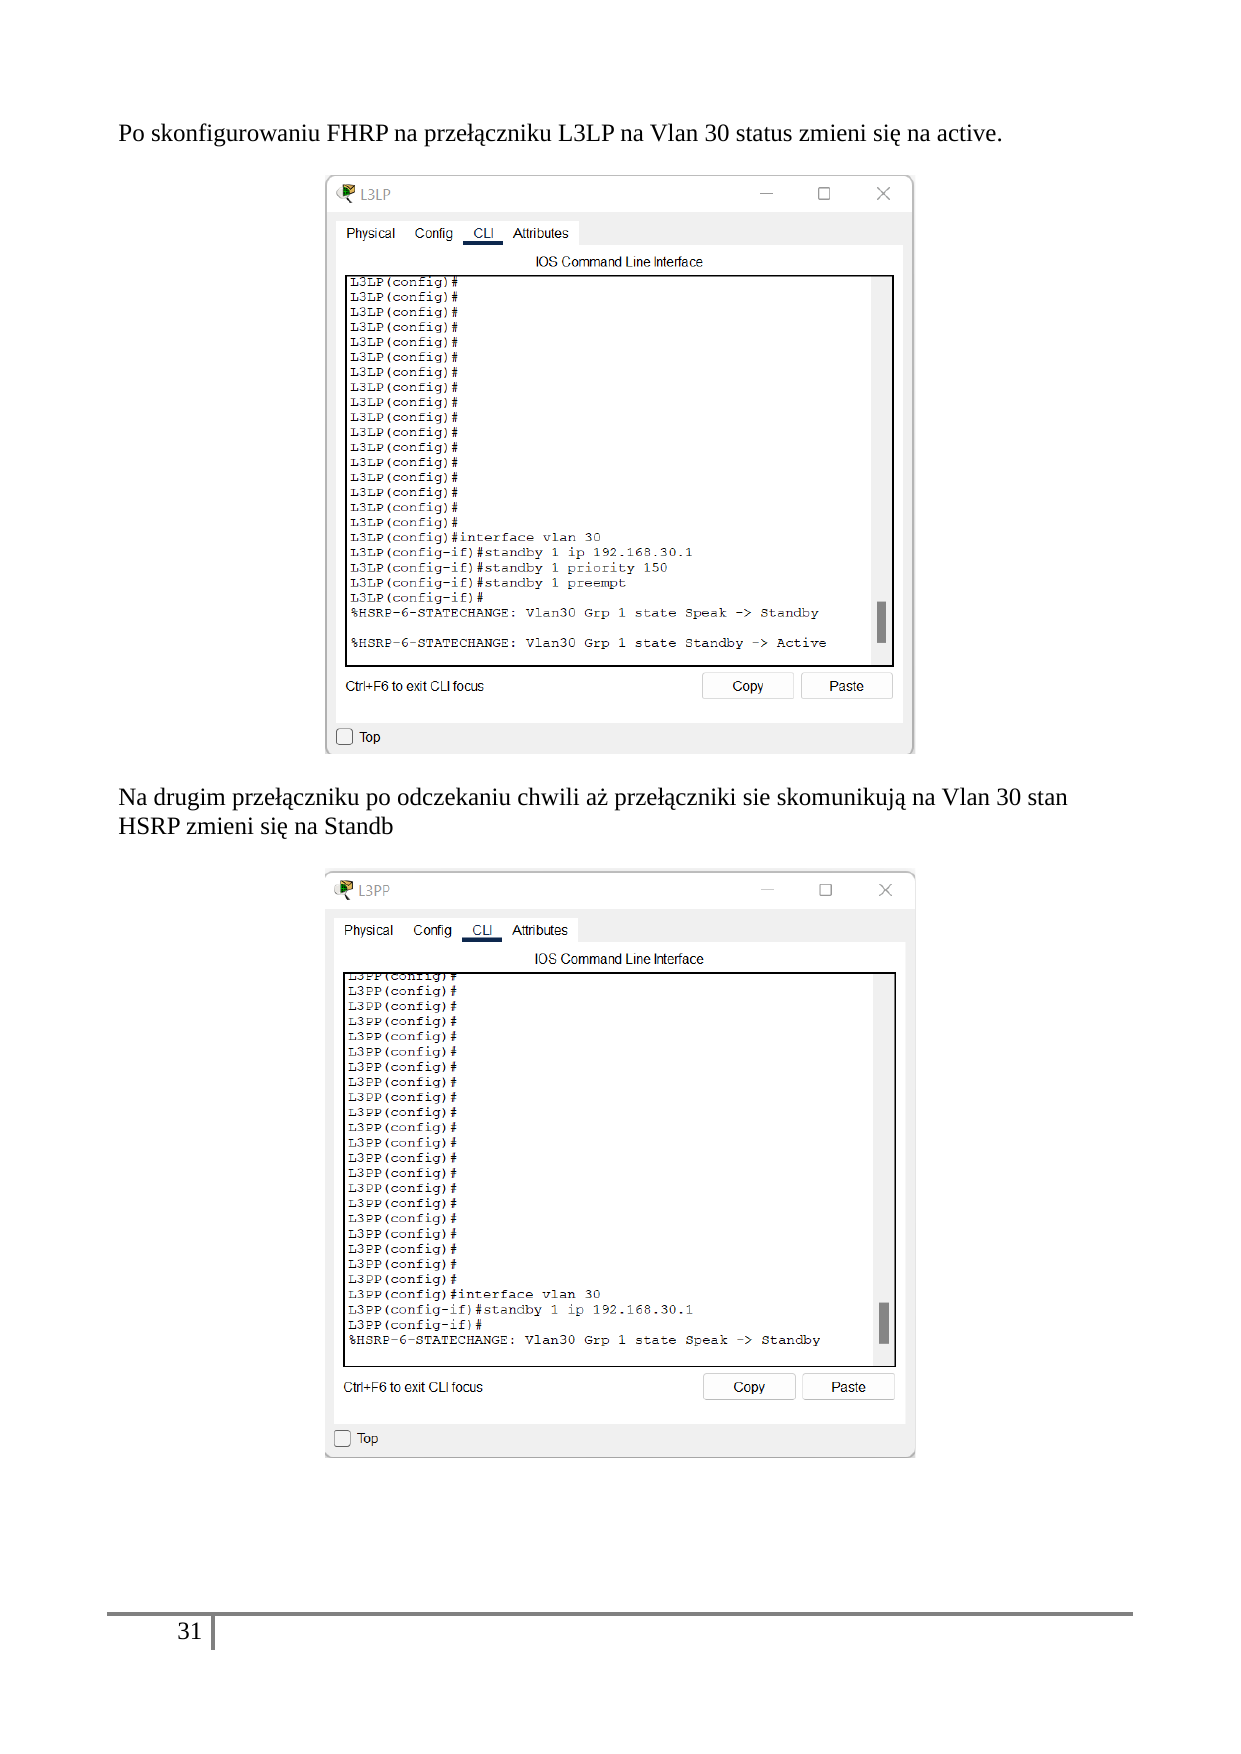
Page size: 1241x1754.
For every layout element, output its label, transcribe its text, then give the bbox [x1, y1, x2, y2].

text Na drugim przełączniku po odczekaniu chwili aż przełączniki sie skomunikują na Vlan 30 stan HSRP zmieni się na Standb [118, 782, 1122, 840]
picture [325, 868, 916, 1458]
text Po skonfigurowaniu FHRP na przełączniku L3LP na Vlan 30 status zmieni się na active. [118, 118, 1122, 147]
picture [325, 175, 916, 754]
